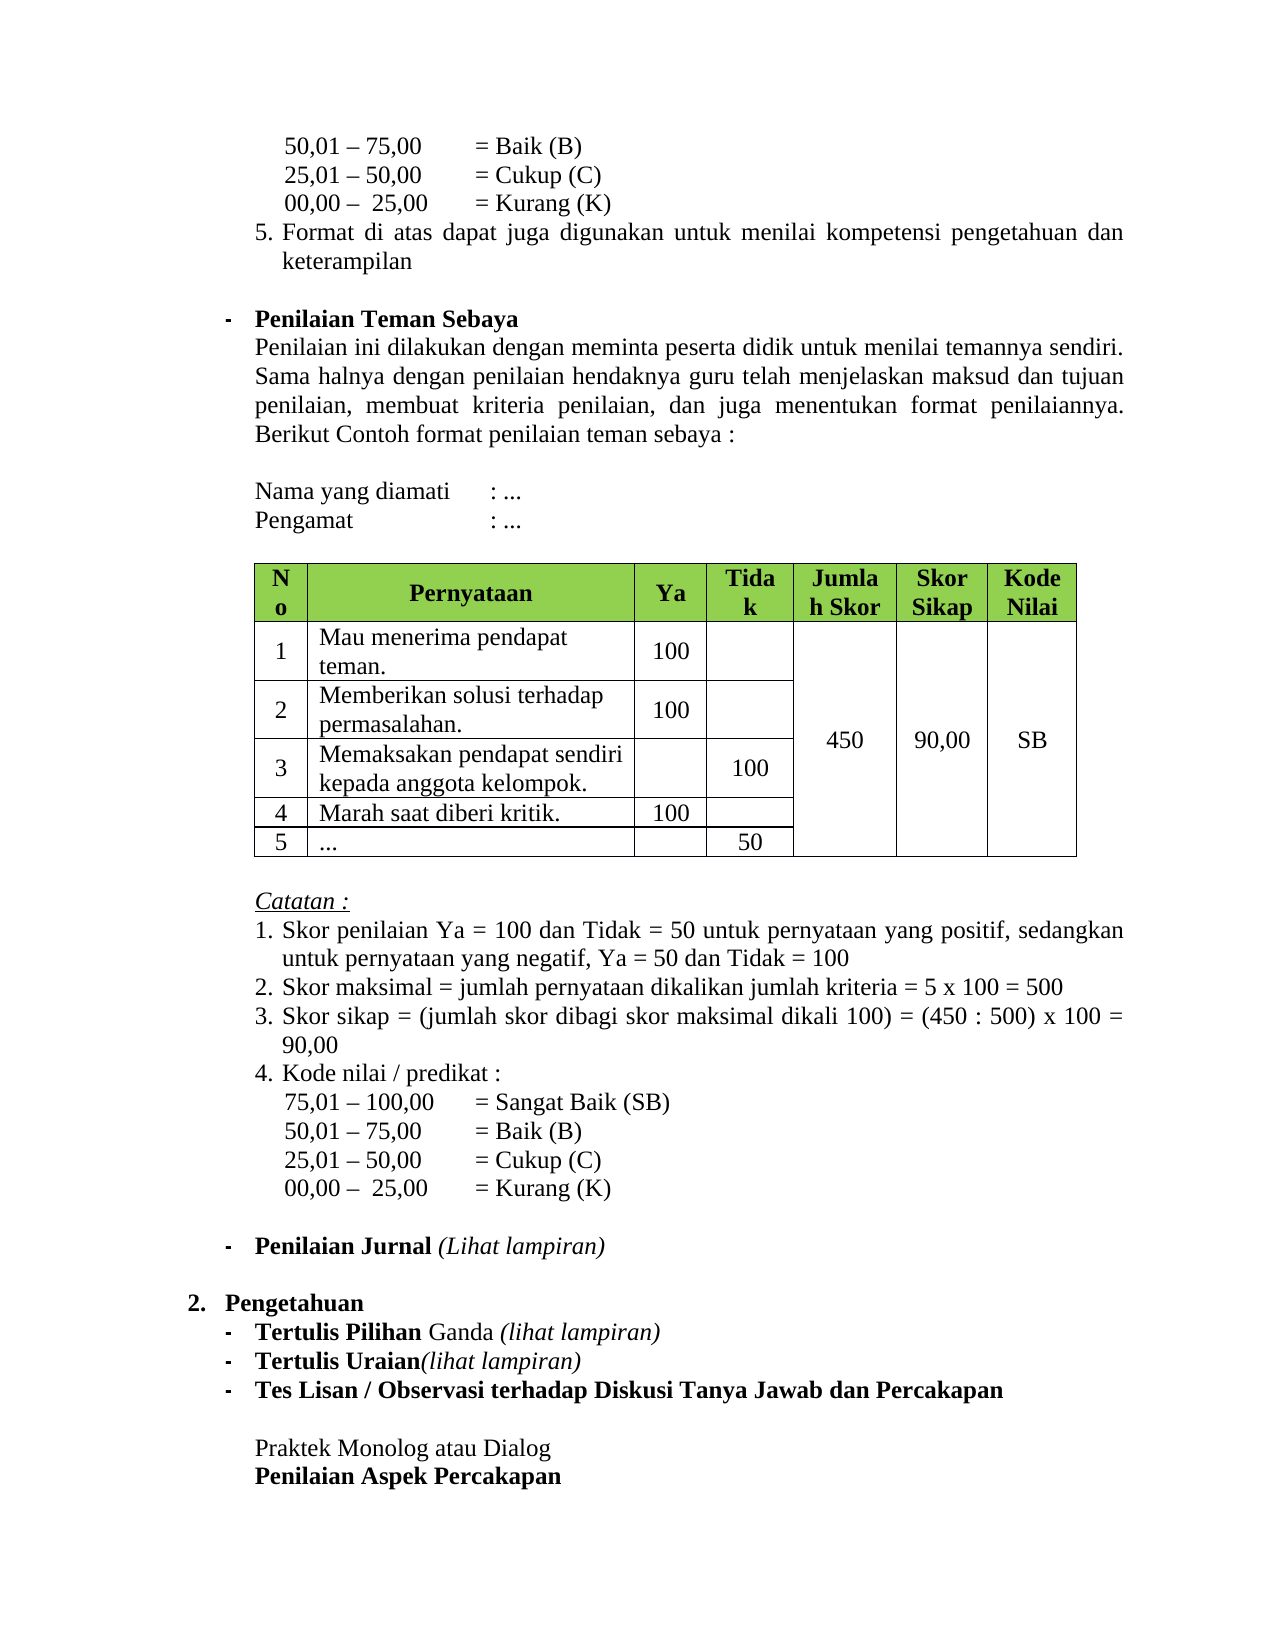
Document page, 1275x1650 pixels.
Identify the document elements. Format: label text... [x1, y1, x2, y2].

table_cell 5 [255, 828, 307, 856]
list 25,01 – 50,00 = Cukup (C) [284, 160, 1125, 188]
list 00,00 – 25,00 = Kurang (K) [284, 1173, 1125, 1202]
list 50,01 – 75,00 = Baik (B) [284, 1116, 1125, 1145]
list 50,01 – 75,00 = Baik (B) [284, 131, 1125, 160]
list 75,01 – 100,00 = Sangat Baik (SB) [284, 1087, 1125, 1116]
table_cell 1 [255, 622, 307, 679]
list Tes Lisan / Observasi terhadap Diskusi Tanya Jawab dan Percakapan [225, 1375, 1125, 1404]
table_cell 100 [635, 798, 706, 826]
table_cell Memberikan solusi terhadap permasalahan. [308, 681, 634, 738]
table_header No [255, 564, 307, 621]
table_header Jumlah Skor [794, 564, 896, 621]
table_header Tidak [707, 564, 793, 621]
table_cell 100 [635, 622, 706, 679]
list Tertulis Uraian(lihat lampiran) [225, 1346, 1125, 1375]
list Pengetahuan [187, 1288, 1125, 1317]
table_cell [707, 681, 793, 738]
table_cell 50 [707, 828, 793, 856]
list 2. Skor maksimal = jumlah pernyataan dikalikan jumlah kriteria = 5 x 100 = 500 [254, 972, 1125, 1001]
list Pengamat : ... [254, 505, 1125, 534]
table_cell Mau menerima pendapat teman. [308, 622, 634, 679]
table_header Pernyataan [308, 564, 634, 621]
table_cell [635, 739, 706, 797]
table_cell 100 [635, 681, 706, 738]
table_cell Memaksakan pendapat sendiri kepada anggota kelompok. [308, 739, 634, 797]
table_cell [635, 828, 706, 856]
table_cell SB [988, 622, 1076, 856]
list 00,00 – 25,00 = Kurang (K) [284, 188, 1125, 217]
list 25,01 – 50,00 = Cukup (C) [284, 1145, 1125, 1173]
list Penilaian Jurnal (Lihat lampiran) [225, 1231, 1125, 1260]
list Tertulis Pilihan Ganda (lihat lampiran) [225, 1317, 1125, 1346]
list Catatan : [254, 886, 1125, 915]
table_cell ... [308, 828, 634, 856]
list Penilaian Teman Sebaya [225, 303, 1125, 332]
table_cell 450 [794, 622, 896, 856]
list Nama yang diamati : ... [254, 476, 1125, 505]
list 5. Format di atas dapat juga digunakan untuk menilai kompetensi pengetahuan dan keterampilan [254, 217, 1125, 275]
table_cell [707, 622, 793, 679]
table_cell [707, 798, 793, 826]
table_cell Marah saat diberi kritik. [308, 798, 634, 826]
table_cell 2 [255, 681, 307, 738]
text Praktek Monolog atau Dialog [254, 1433, 1125, 1461]
table_header Ya [635, 564, 706, 621]
table_header Kode Nilai [988, 564, 1076, 621]
table_cell 4 [255, 798, 307, 826]
list 3. Skor sikap = (jumlah skor dibagi skor maksimal dikali 100) = (450 : 500) x 100 = 90,00 [254, 1001, 1125, 1058]
list 4. Kode nilai / predikat : [254, 1058, 1125, 1087]
table_cell 90,00 [897, 622, 987, 856]
list 1. Skor penilaian Ya = 100 dan Tidak = 50 untuk pernyataan yang positif, sedangkan untuk pernyataan yang negatif, Ya = 50 dan Tidak = 100 [254, 915, 1125, 972]
table_header Skor Sikap [897, 564, 987, 621]
text Penilaian Aspek Percakapan [254, 1461, 1125, 1490]
list Penilaian ini dilakukan dengan meminta peserta didik untuk menilai temannya sendiri. Sama halnya dengan penilaian hendaknya guru telah menjelaskan maksud dan tujuan penilaian, membuat kriteria penilaian, dan juga menentukan format penilaiannya. Berikut Contoh format penilaian teman sebaya : [254, 332, 1125, 447]
table_cell 100 [707, 739, 793, 797]
table_cell 3 [255, 739, 307, 797]
